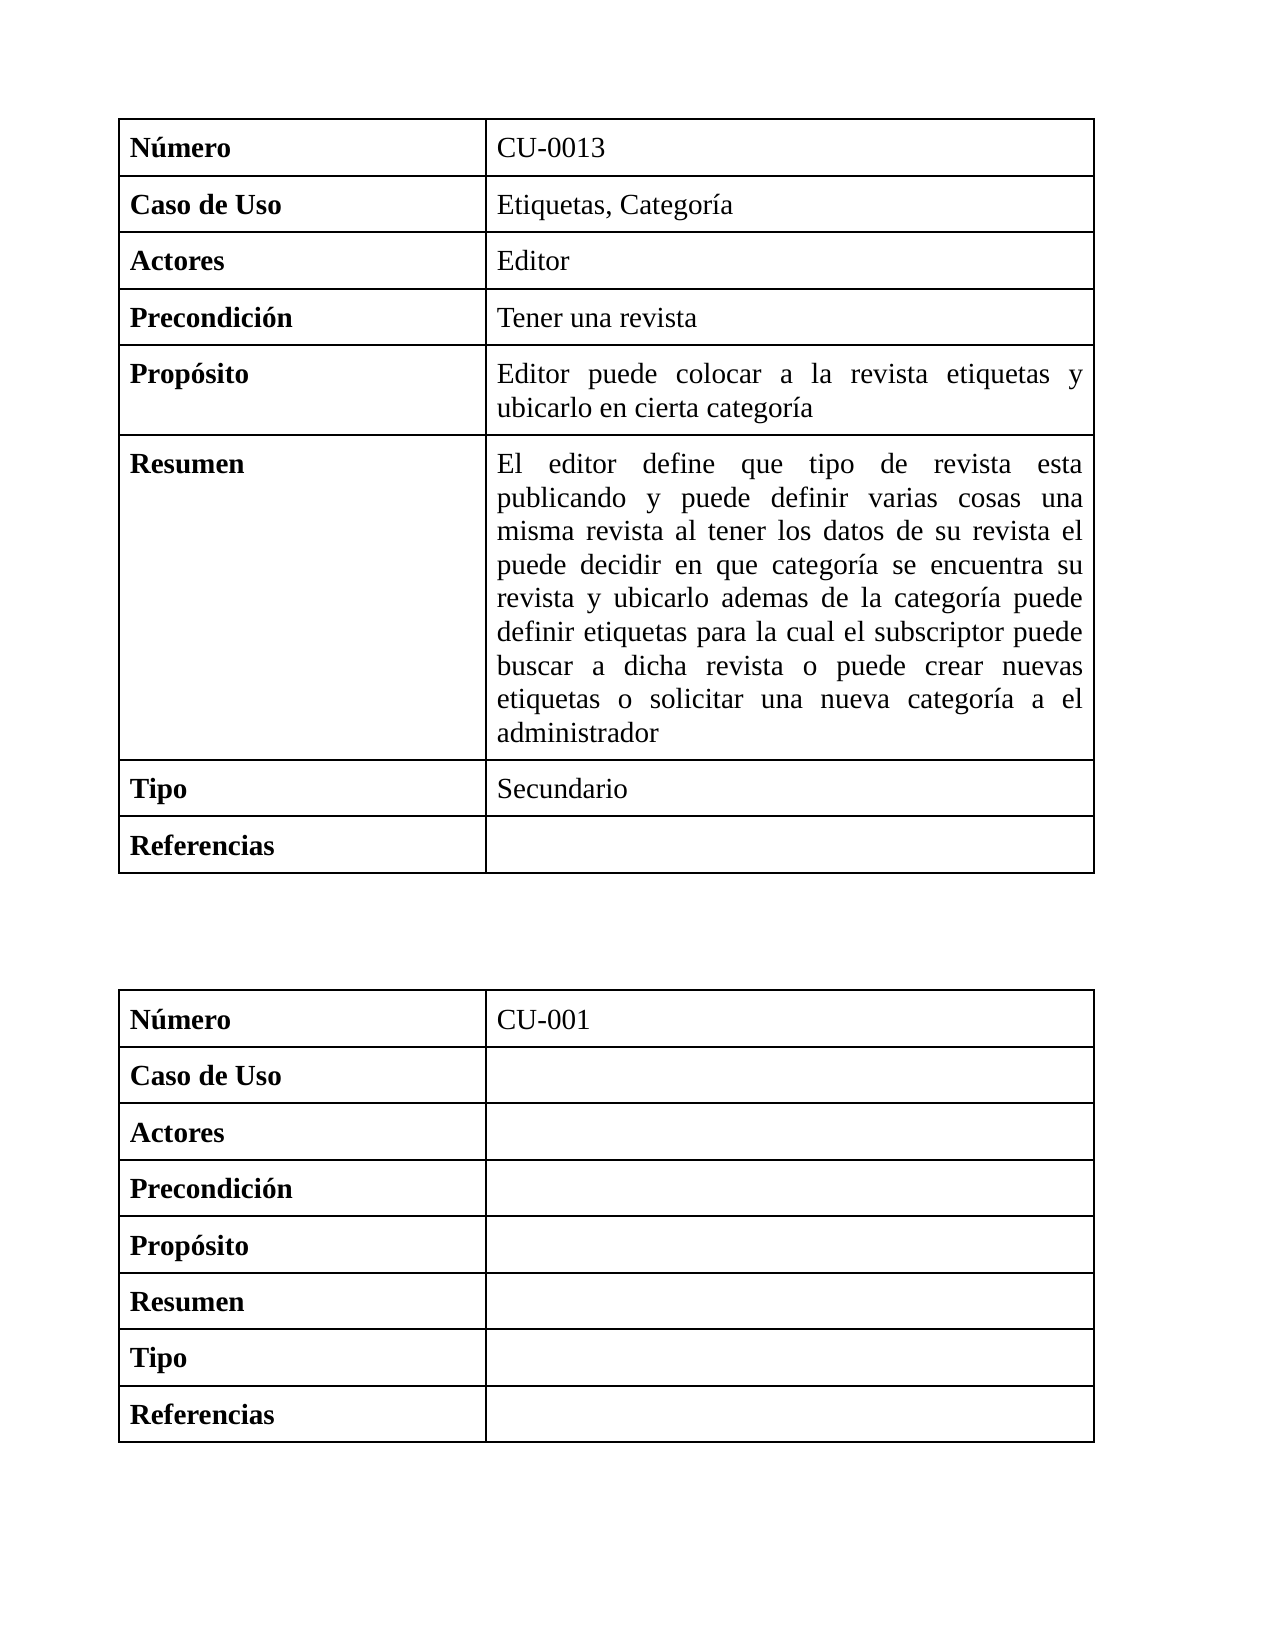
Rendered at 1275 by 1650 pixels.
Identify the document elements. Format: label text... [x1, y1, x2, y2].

table_cell [487, 1330, 1093, 1384]
table_cell Actores [120, 1104, 485, 1159]
table_cell Precondición [120, 290, 485, 344]
table_header Número [120, 991, 485, 1046]
table_cell Propósito [120, 346, 485, 434]
table_cell Resumen [120, 1274, 485, 1328]
table_cell Tener una revista [487, 290, 1093, 344]
table_cell [487, 1104, 1093, 1159]
table_cell [487, 1161, 1093, 1215]
table_cell Resumen [120, 436, 485, 759]
table_header CU-001 [487, 991, 1093, 1046]
table_cell Actores [120, 233, 485, 287]
table_header CU-0013 [487, 120, 1093, 174]
table_cell [487, 1048, 1093, 1102]
table_cell Precondición [120, 1161, 485, 1215]
table_cell Etiquetas, Categoría [487, 177, 1093, 231]
table_cell [487, 1274, 1093, 1328]
table_cell [487, 1217, 1093, 1272]
table_cell El editor define que tipo de revista esta publicando y puede definir varias cosas una misma revista al tener los datos de su revista el puede decidir en que categoría se encuentra su revista y ubicarlo ademas de la categoría puede definir etiquetas para la cual el subscriptor puede buscar a dicha revista o puede crear nuevas etiquetas o solicitar una nueva categoría a el administrador [487, 436, 1093, 759]
table_cell Editor puede colocar a la revista etiquetas y ubicarlo en cierta categoría [487, 346, 1093, 434]
table_cell Tipo [120, 1330, 485, 1384]
table_header Número [120, 120, 485, 174]
table_cell [487, 817, 1093, 872]
table_cell Referencias [120, 817, 485, 872]
table_cell Caso de Uso [120, 177, 485, 231]
table_cell Caso de Uso [120, 1048, 485, 1102]
table_cell [487, 1387, 1093, 1441]
table_cell Referencias [120, 1387, 485, 1441]
table_cell Secundario [487, 761, 1093, 815]
table_cell Propósito [120, 1217, 485, 1272]
table_cell Tipo [120, 761, 485, 815]
table_cell Editor [487, 233, 1093, 287]
